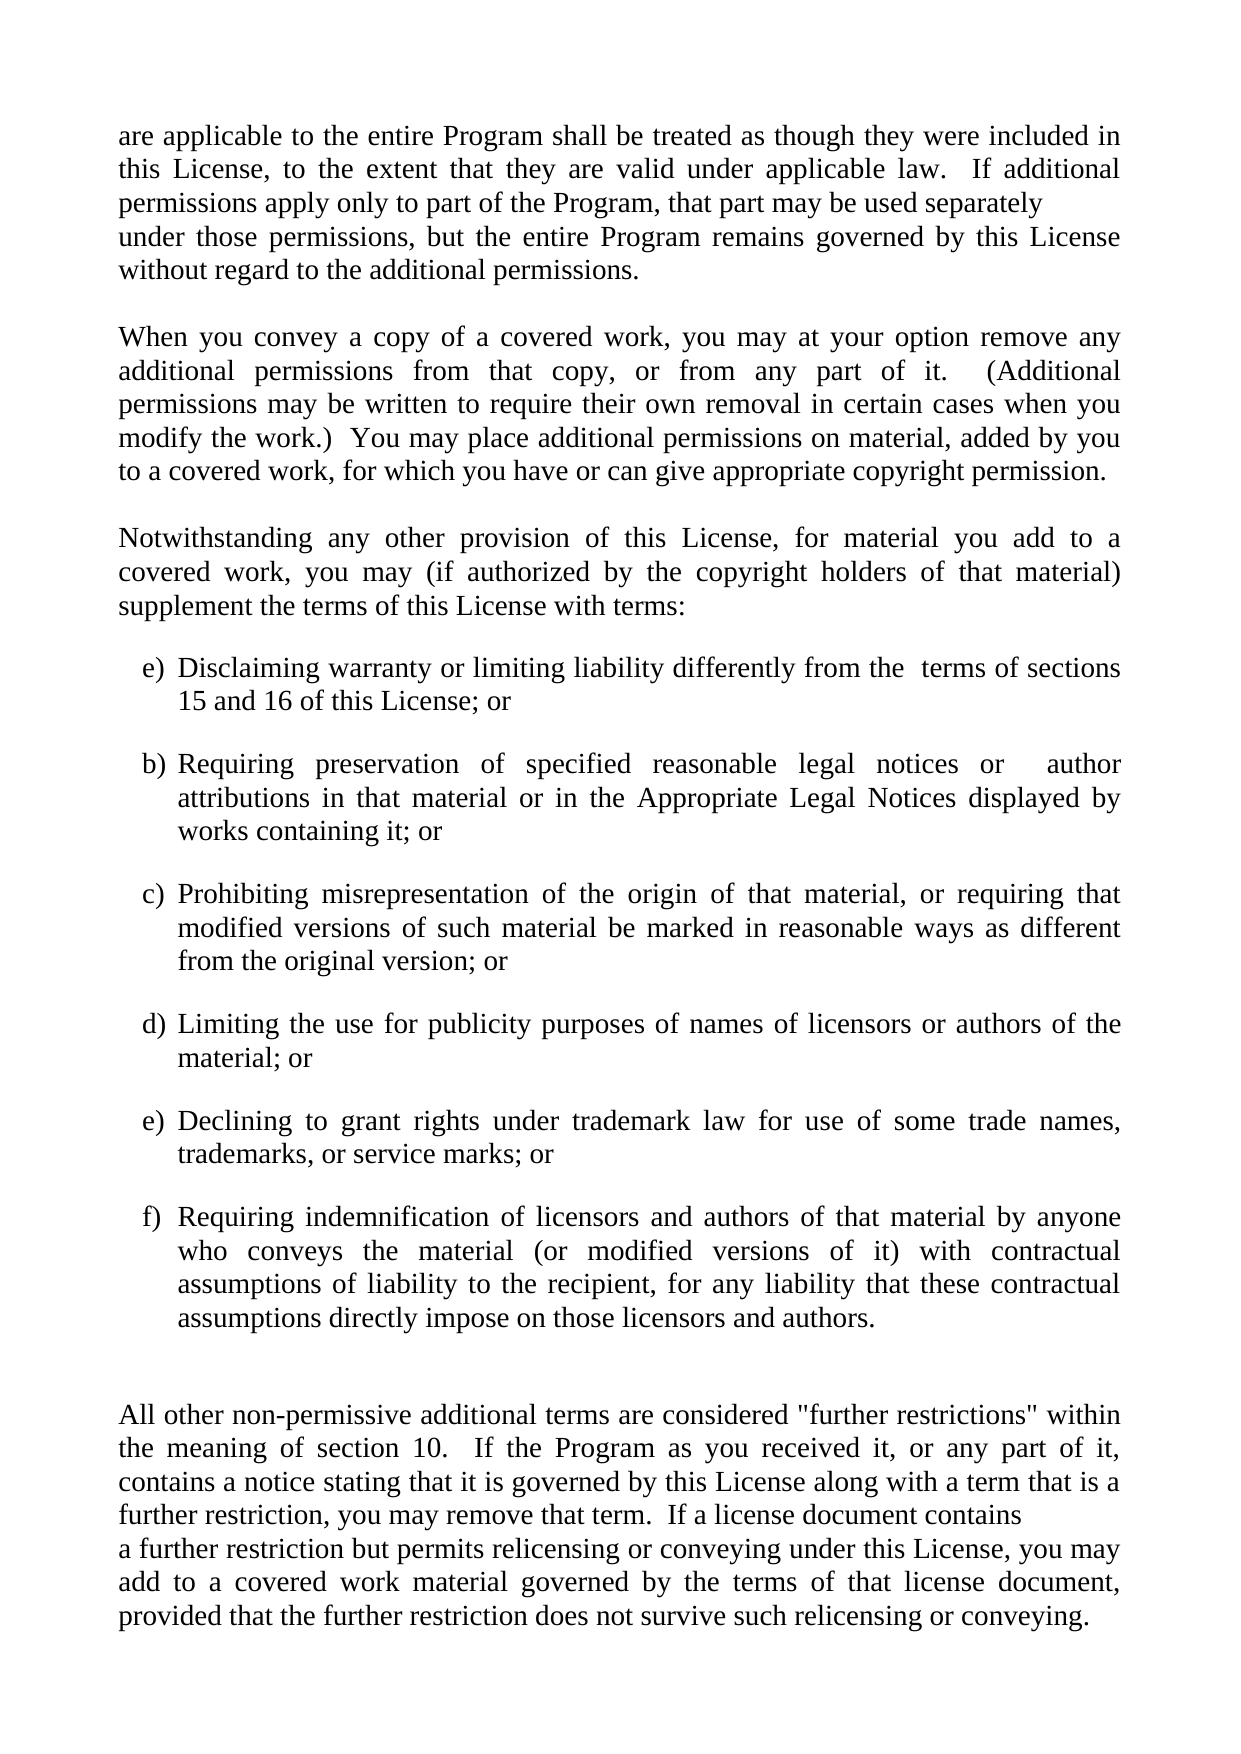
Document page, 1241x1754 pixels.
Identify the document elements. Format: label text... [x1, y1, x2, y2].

text b) Requiring preservation of specified reasonable legal notices or author attributions in that material or in the Appropriate Legal Notices displayed by works containing it; or [142, 746, 1122, 847]
text When you convey a copy of a covered work, you may at your option remove any additional permissions from that copy, or from any part of it. (Additional permissions may be written to require their own removal in certain cases when you modify the work.) You may place additional permissions on material, added by you to a covered work, for which you have or can give appropriate copyright permission. [118, 319, 1122, 487]
text f) Requiring indemnification of licensors and authors of that material by anyone who conveys the material (or modified versions of it) with contractual assumptions of liability to the recipient, for any liability that these contractual assumptions directly impose on those licensors and authors. [142, 1199, 1122, 1334]
text c) Prohibiting misrepresentation of the origin of that material, or requiring that modified versions of such material be marked in reasonable ways as different from the original version; or [142, 876, 1122, 977]
text e) Disclaiming warranty or limiting liability differently from the terms of sections 15 and 16 of this License; or [142, 650, 1122, 717]
text are applicable to the entire Program shall be treated as though they were included in this License, to the extent that they are valid under applicable law. If additional permissions apply only to part of the Program, that part may be used separately [118, 118, 1122, 219]
text under those permissions, but the entire Program remains governed by this License without regard to the additional permissions. [118, 219, 1122, 286]
text a further restriction but permits relicensing or conveying under this License, you may add to a covered work material governed by the terms of that license document, provided that the further restriction does not survive such relicensing or conveying. [118, 1531, 1122, 1632]
text Notwithstanding any other provision of this License, for material you add to a covered work, you may (if authorized by the copyright holders of that material) supplement the terms of this License with terms: [118, 521, 1122, 621]
text All other non-permissive additional terms are considered "further restrictions" within the meaning of section 10. If the Program as you received it, or any part of it, contains a notice stating that it is governed by this License along with a term that is a further restriction, you may remove that term. If a license document contains [118, 1397, 1122, 1531]
text d) Limiting the use for publicity purposes of names of licensors or authors of the material; or [142, 1006, 1122, 1073]
text e) Declining to grant rights under trademark law for use of some trade names, trademarks, or service marks; or [142, 1103, 1122, 1170]
